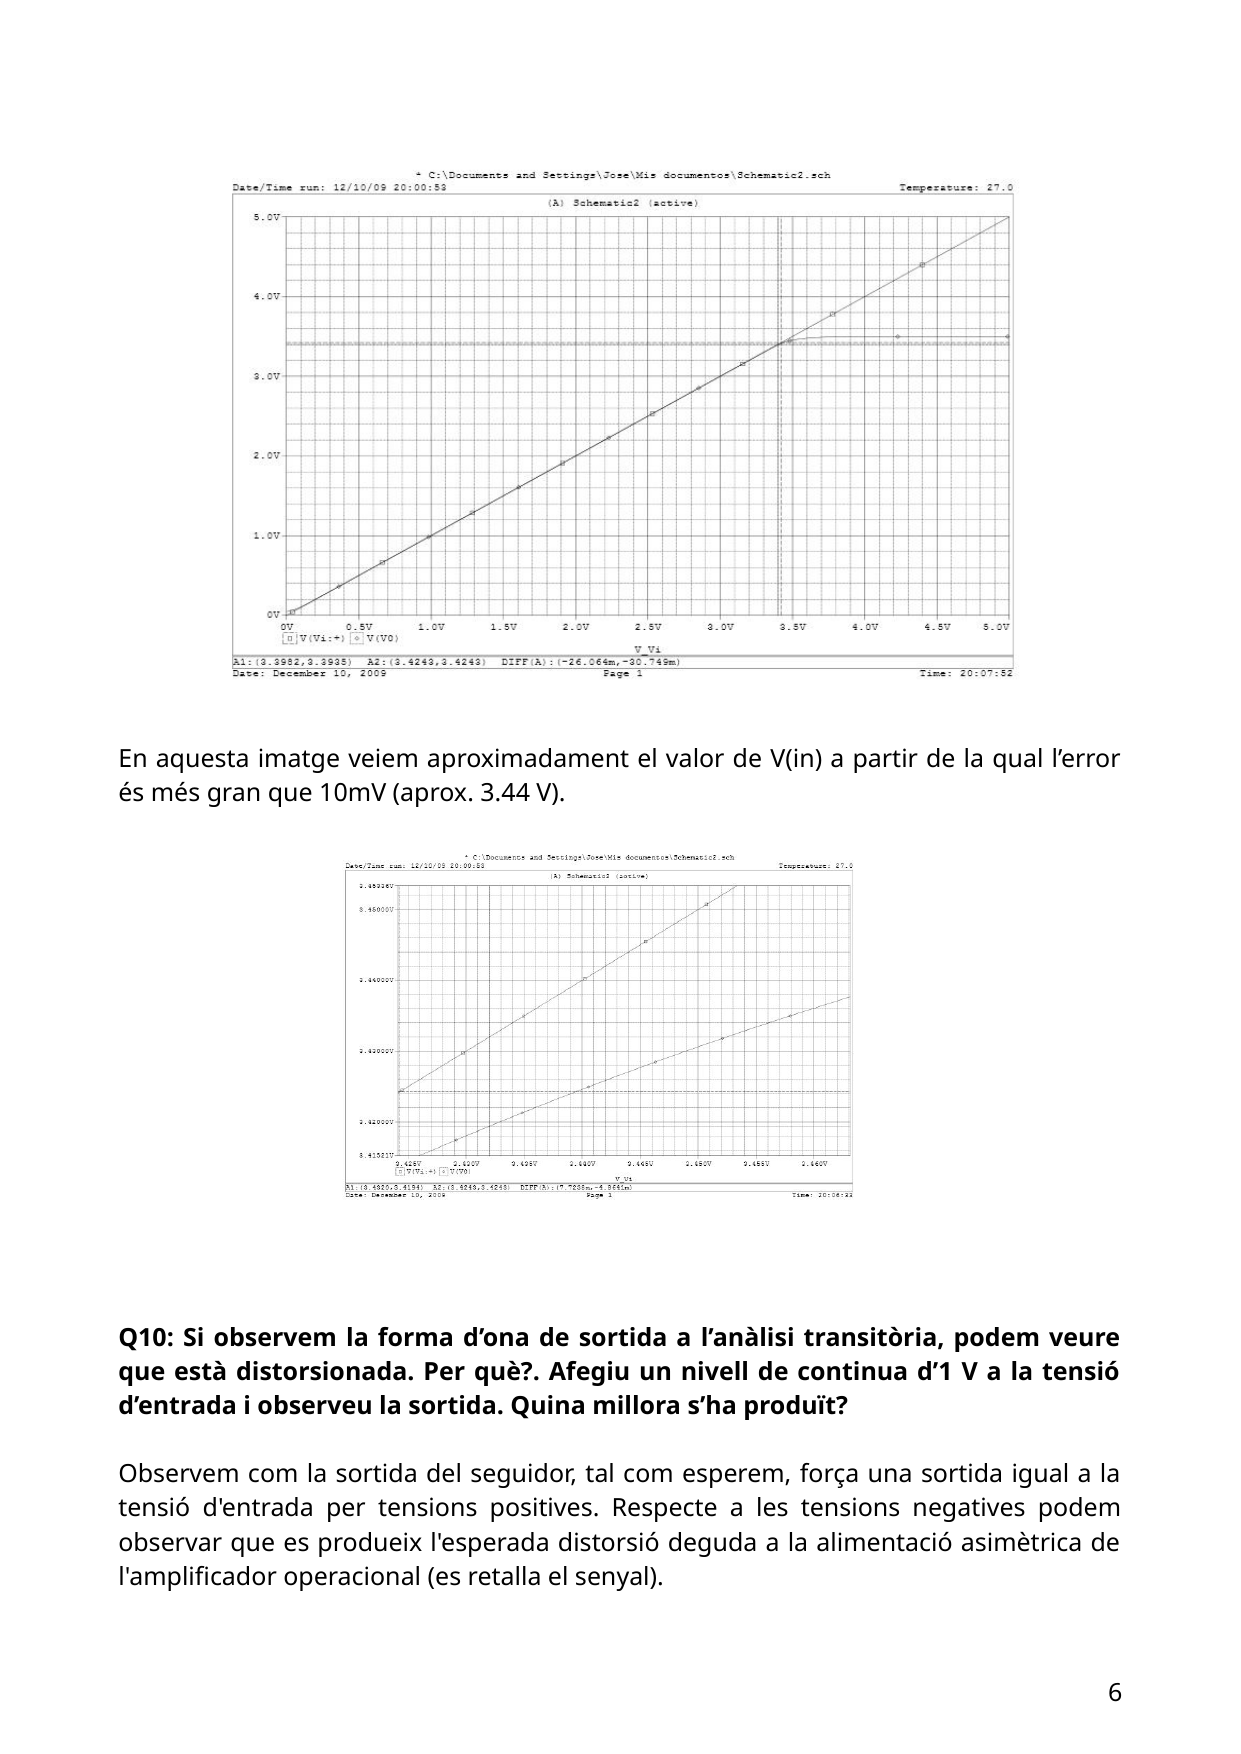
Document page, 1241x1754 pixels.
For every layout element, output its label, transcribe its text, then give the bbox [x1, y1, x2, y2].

text Observem com la sortida del seguidor, tal com esperem, força una sortida igual a la tensió d'entrada per tensions positives. Respecte a les tensions negatives podem observar que es produeix l'esperada distorsió deguda a la alimentació asimètrica de l'amplificador operacional (es retalla el senyal). [118, 1456, 1122, 1592]
picture [331, 843, 864, 1210]
text En aquesta imatge veiem aproximadament el valor de V(in) a partir de la qual l’error és més gran que 10mV (aprox. 3.44 V). [118, 741, 1122, 809]
picture [198, 137, 1048, 707]
text Q10: Si observem la forma d’ona de sortida a l’anàlisi transitòria, podem veure que està distorsionada. Per què?. Afegiu un nivell de continua d’1 V a la tensió d’entrada i observeu la sortida. Quina millora s’ha produït? [118, 1320, 1122, 1422]
